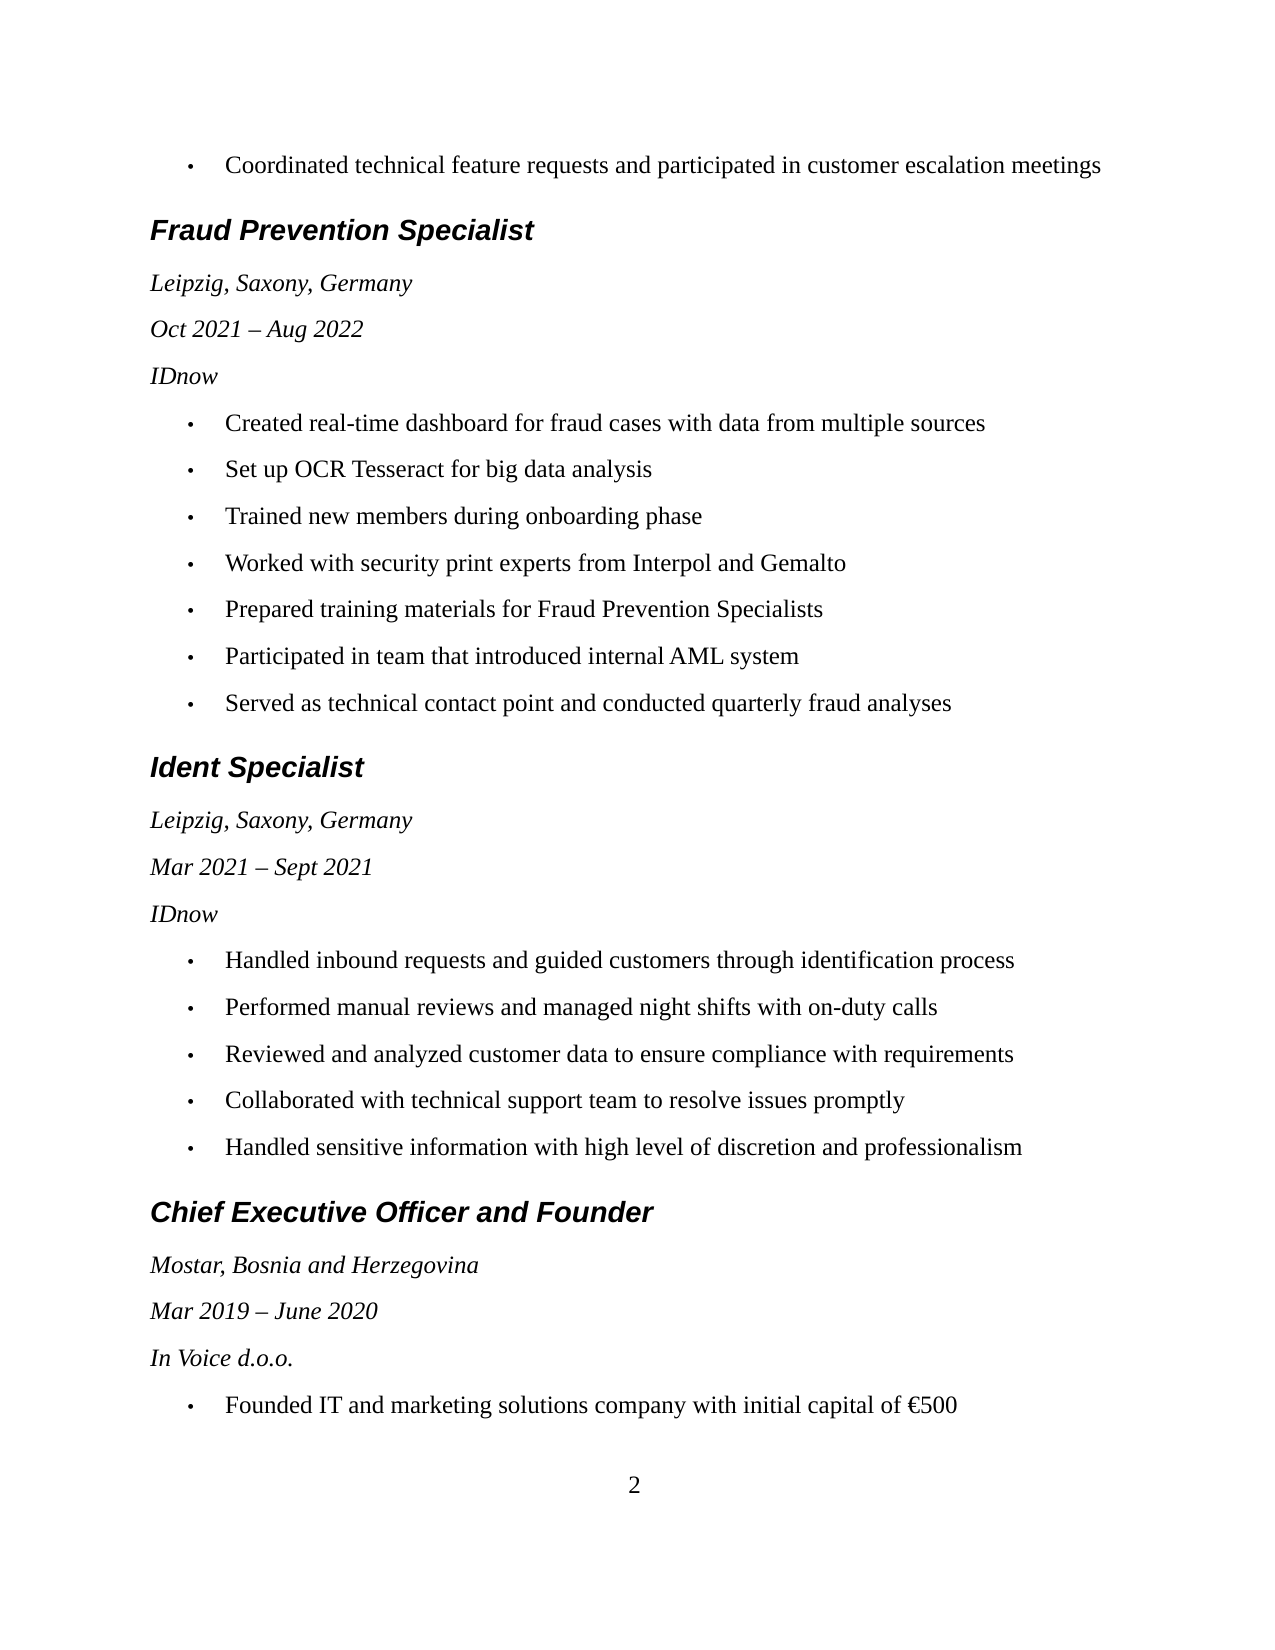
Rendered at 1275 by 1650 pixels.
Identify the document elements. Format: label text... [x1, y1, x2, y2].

list Trained new members during onboarding phase [187, 501, 1125, 530]
list Created real-time dashboard for fraud cases with data from multiple sources [187, 408, 1125, 436]
text Leipzig, Saxony, Germany [150, 268, 1125, 296]
text In Voice d.o.o. [150, 1343, 1125, 1372]
text IDnow [150, 361, 1125, 390]
text Oct 2021 – Aug 2022 [150, 314, 1125, 343]
list Worked with security print experts from Interpol and Gemalto [187, 548, 1125, 576]
list Participated in team that introduced internal AML system [187, 641, 1125, 670]
text Mar 2019 – June 2020 [150, 1296, 1125, 1325]
list Reviewed and analyzed customer data to ensure compliance with requirements [187, 1039, 1125, 1067]
list Performed manual reviews and managed night shifts with on-duty calls [187, 992, 1125, 1021]
list Served as technical contact point and conducted quarterly fraud analyses [187, 688, 1125, 716]
subtitle Chief Executive Officer and Founder [150, 1195, 1125, 1228]
list Coordinated technical feature requests and participated in customer escalation meetings [187, 150, 1125, 179]
text Mostar, Bosnia and Herzegovina [150, 1250, 1125, 1278]
text Leipzig, Saxony, Germany [150, 805, 1125, 834]
list Collaborated with technical support team to resolve issues promptly [187, 1085, 1125, 1114]
text Mar 2021 – Sept 2021 [150, 852, 1125, 881]
list Prepared training materials for Fraud Prevention Specialists [187, 594, 1125, 623]
list Handled sensitive information with high level of discretion and professionalism [187, 1132, 1125, 1161]
subtitle Fraud Prevention Specialist [150, 213, 1125, 246]
text IDnow [150, 899, 1125, 927]
list Founded IT and marketing solutions company with initial capital of €500 [187, 1390, 1125, 1418]
list Handled inbound requests and guided customers through identification process [187, 945, 1125, 974]
list Set up OCR Tesseract for big data analysis [187, 454, 1125, 483]
subtitle Ident Specialist [150, 750, 1125, 784]
